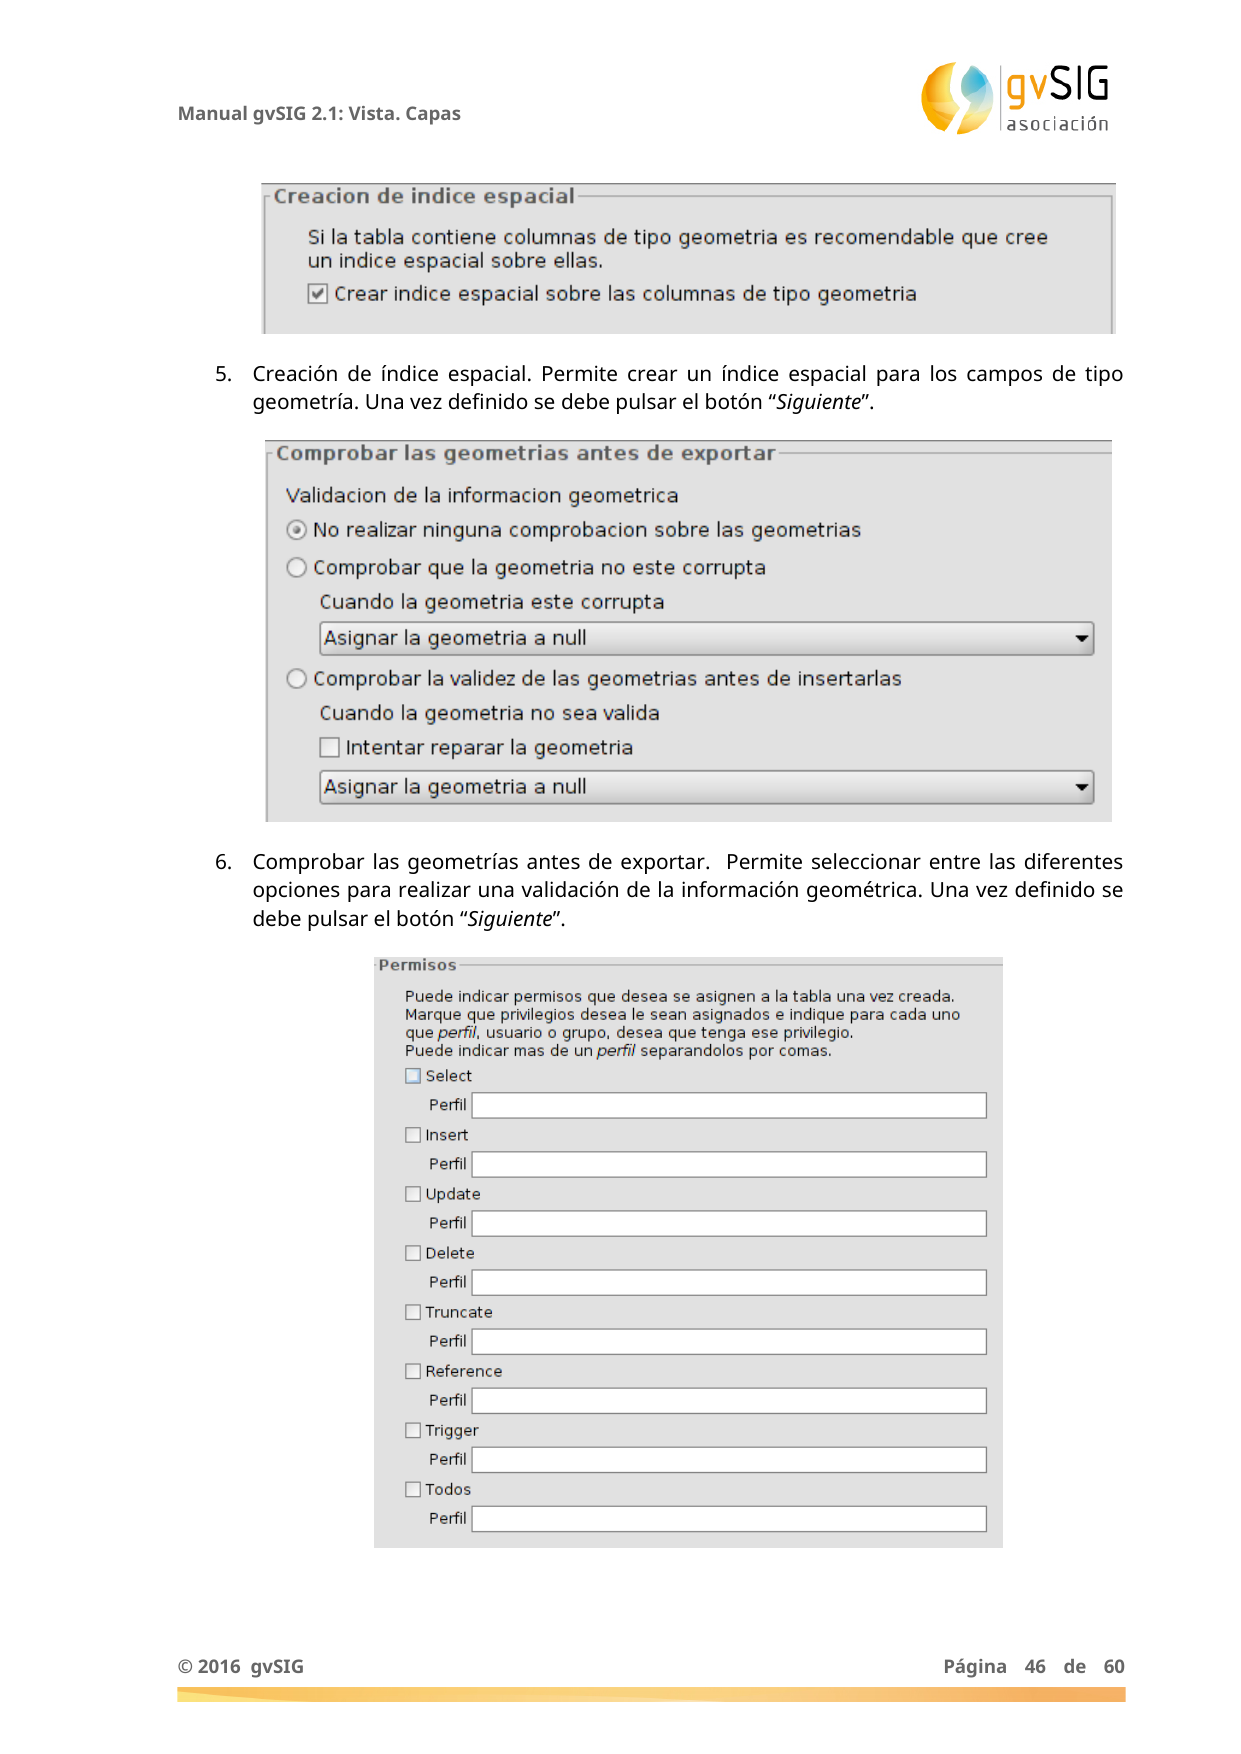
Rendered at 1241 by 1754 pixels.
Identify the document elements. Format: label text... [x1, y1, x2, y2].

picture [902, 47, 1122, 148]
picture [177, 1687, 1126, 1702]
picture [265, 440, 1112, 822]
list Creación de índice espacial. Permite crear un índice espacial para los campos de tipo geometría. Una vez definido se debe pulsar el botón “Siguiente”. [215, 359, 1125, 416]
list Comprobar las geometrías antes de exportar. Permite seleccionar entre las diferentes opciones para realizar una validación de la información geométrica. Una vez definido se debe pulsar el botón “Siguiente”. [215, 847, 1125, 932]
picture [374, 957, 1003, 1548]
picture [261, 183, 1116, 334]
